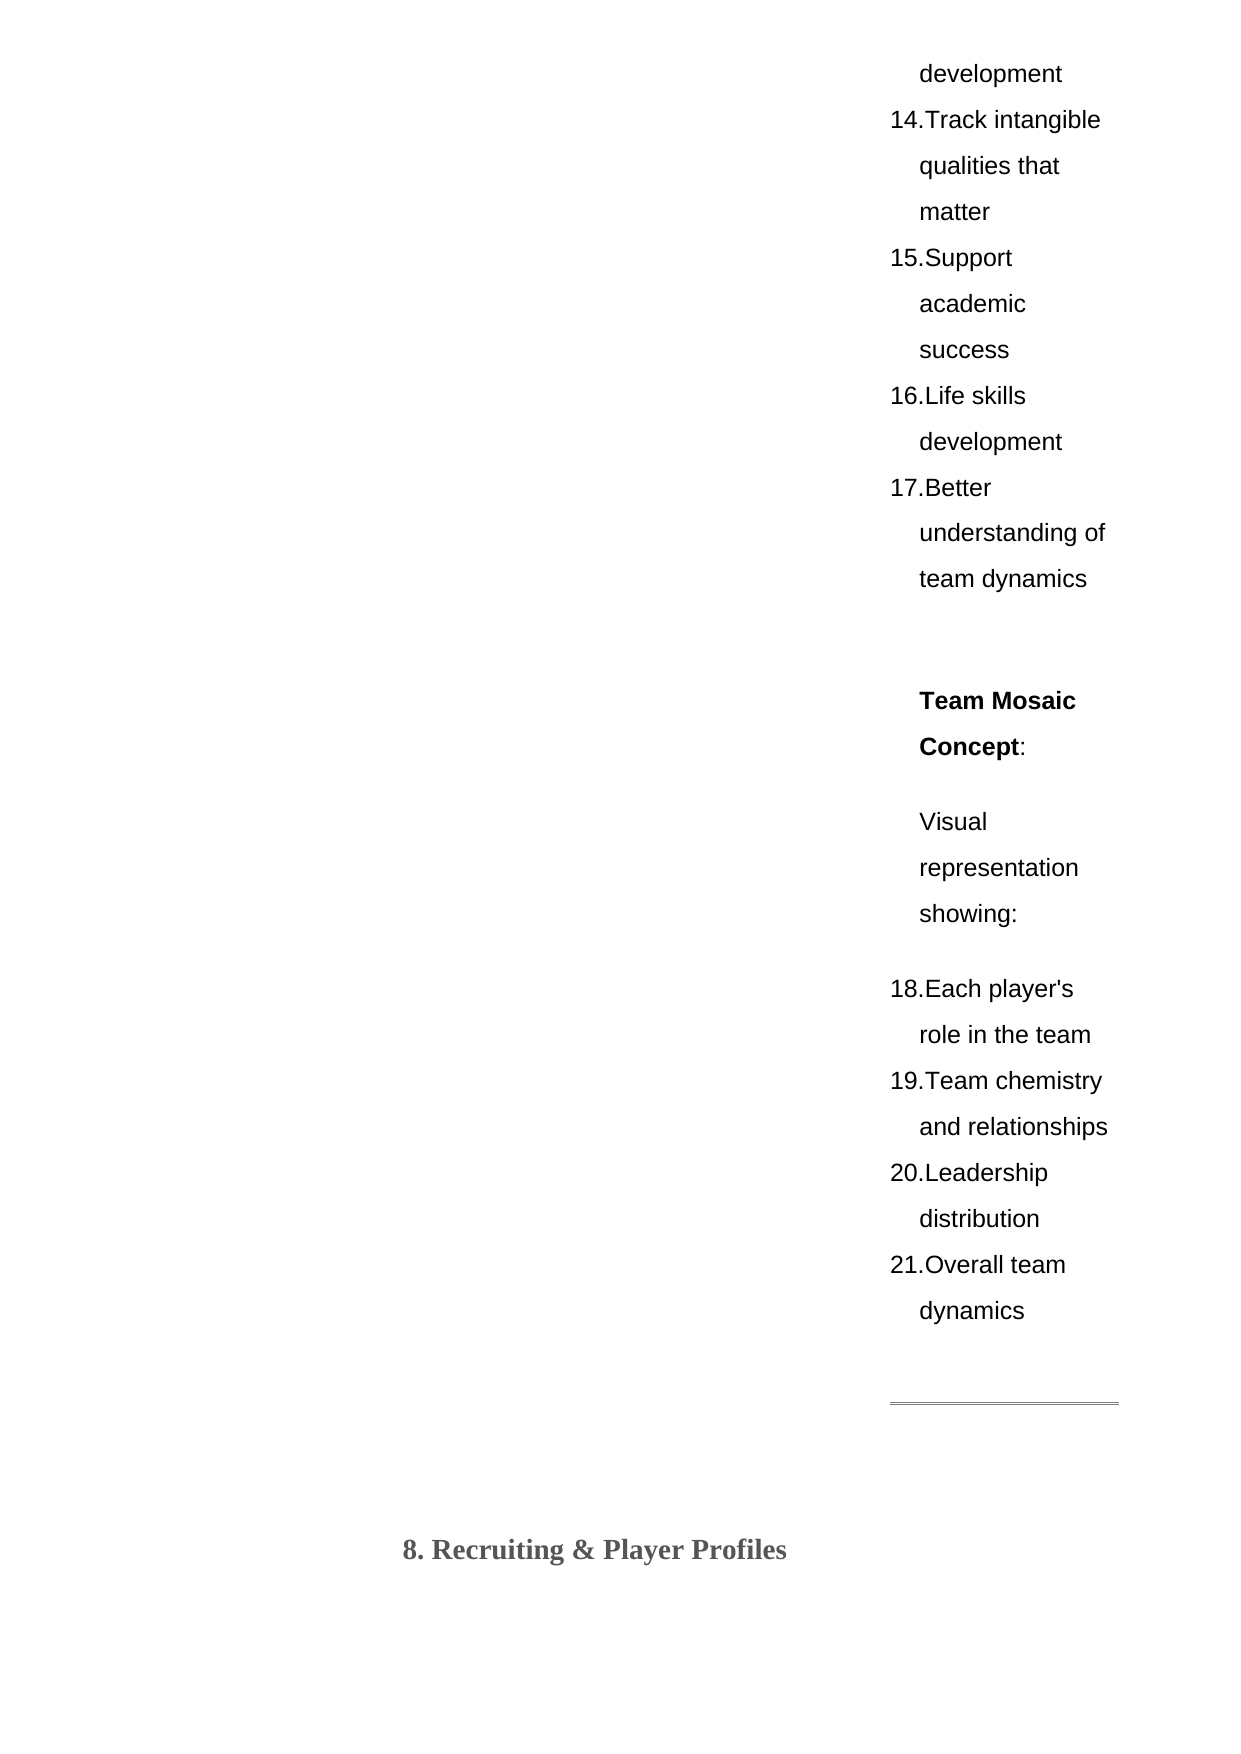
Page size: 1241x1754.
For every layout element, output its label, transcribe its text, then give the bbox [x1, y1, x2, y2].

list Each player's role in the team [890, 974, 1119, 1049]
list development [890, 59, 1119, 88]
list Better understanding of team dynamics [890, 472, 1119, 593]
list Overall team dynamics [890, 1250, 1119, 1325]
list Visual representation showing: [890, 807, 1119, 928]
list Track intangible qualities that matter [890, 105, 1119, 226]
list Team chemistry and relationships [890, 1066, 1119, 1141]
subtitle 8. Recruiting & Player Profiles [373, 1532, 1119, 1566]
list Leadership distribution [890, 1158, 1119, 1233]
list Support academic success [890, 243, 1119, 363]
list Life skills development [890, 381, 1119, 455]
list Team Mosaic Concept: [890, 686, 1119, 760]
